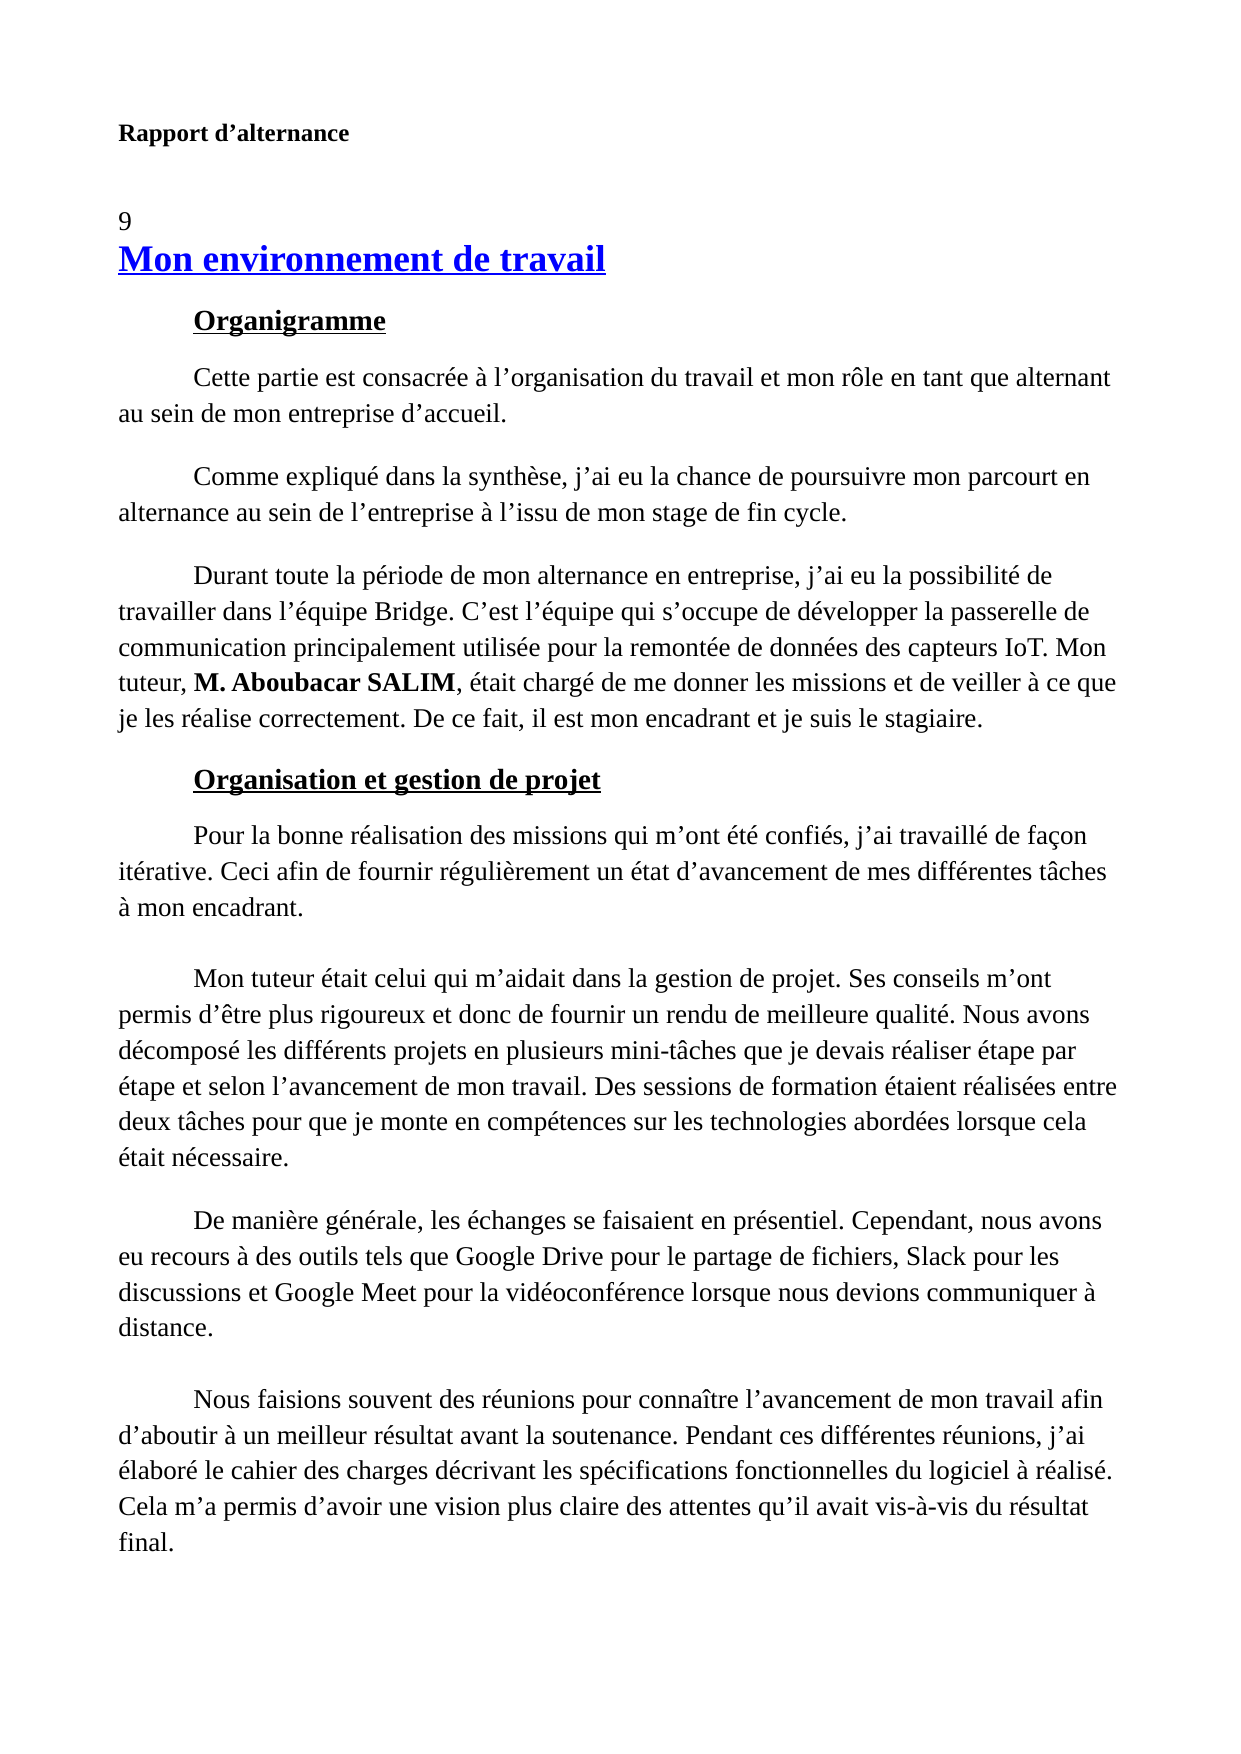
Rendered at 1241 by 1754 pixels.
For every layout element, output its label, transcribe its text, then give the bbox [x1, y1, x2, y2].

text Organigramme [118, 303, 1122, 337]
text Nous faisions souvent des réunions pour connaître l’avancement de mon travail afin d’aboutir à un meilleur résultat avant la soutenance. Pendant ces différentes réunions, j’ai élaboré le cahier des charges décrivant les spécifications fonctionnelles du logiciel à réalisé. Cela m’a permis d’avoir une vision plus claire des attentes qu’il avait vis-à-vis du résultat final. [118, 1383, 1122, 1557]
text Comme expliqué dans la synthèse, j’ai eu la chance de poursuivre mon parcourt en alternance au sein de l’entreprise à l’issu de mon stage de fin cycle. [118, 460, 1122, 527]
text Cette partie est consacrée à l’organisation du travail et mon rôle en tant que alternant au sein de mon entreprise d’accueil. [118, 361, 1122, 428]
text Pour la bonne réalisation des missions qui m’ont été confiés, j’ai travaillé de façon itérative. Ceci afin de fournir régulièrement un état d’avancement de mes différentes tâches à mon encadrant. [118, 819, 1122, 922]
text Mon environnement de travail [118, 236, 1122, 279]
text Mon tuteur était celui qui m’aidait dans la gestion de projet. Ses conseils m’ont permis d’être plus rigoureux et donc de fournir un rendu de meilleure qualité. Nous avons décomposé les différents projets en plusieurs mini-tâches que je devais réaliser étape par étape et selon l’avancement de mon travail. Des sessions de formation étaient réalisées entre deux tâches pour que je monte en compétences sur les technologies abordées lorsque cela était nécessaire. [118, 962, 1122, 1172]
text Organisation et gestion de projet [118, 762, 1122, 795]
text Durant toute la période de mon alternance en entreprise, j’ai eu la possibilité de travailler dans l’équipe Bridge. C’est l’équipe qui s’occupe de développer la passerelle de communication principalement utilisée pour la remontée de données des capteurs IoT. Mon tuteur, M. Aboubacar SALIM, était chargé de me donner les missions et de veiller à ce que je les réalise correctement. De ce fait, il est mon encadrant et je suis le stagiaire. [118, 559, 1122, 733]
text 9 [118, 205, 1122, 236]
text De manière générale, les échanges se faisaient en présentiel. Cependant, nous avons eu recours à des outils tels que Google Drive pour le partage de fichiers, Slack pour les discussions et Google Meet pour la vidéoconférence lorsque nous devions communiquer à distance. [118, 1204, 1122, 1343]
